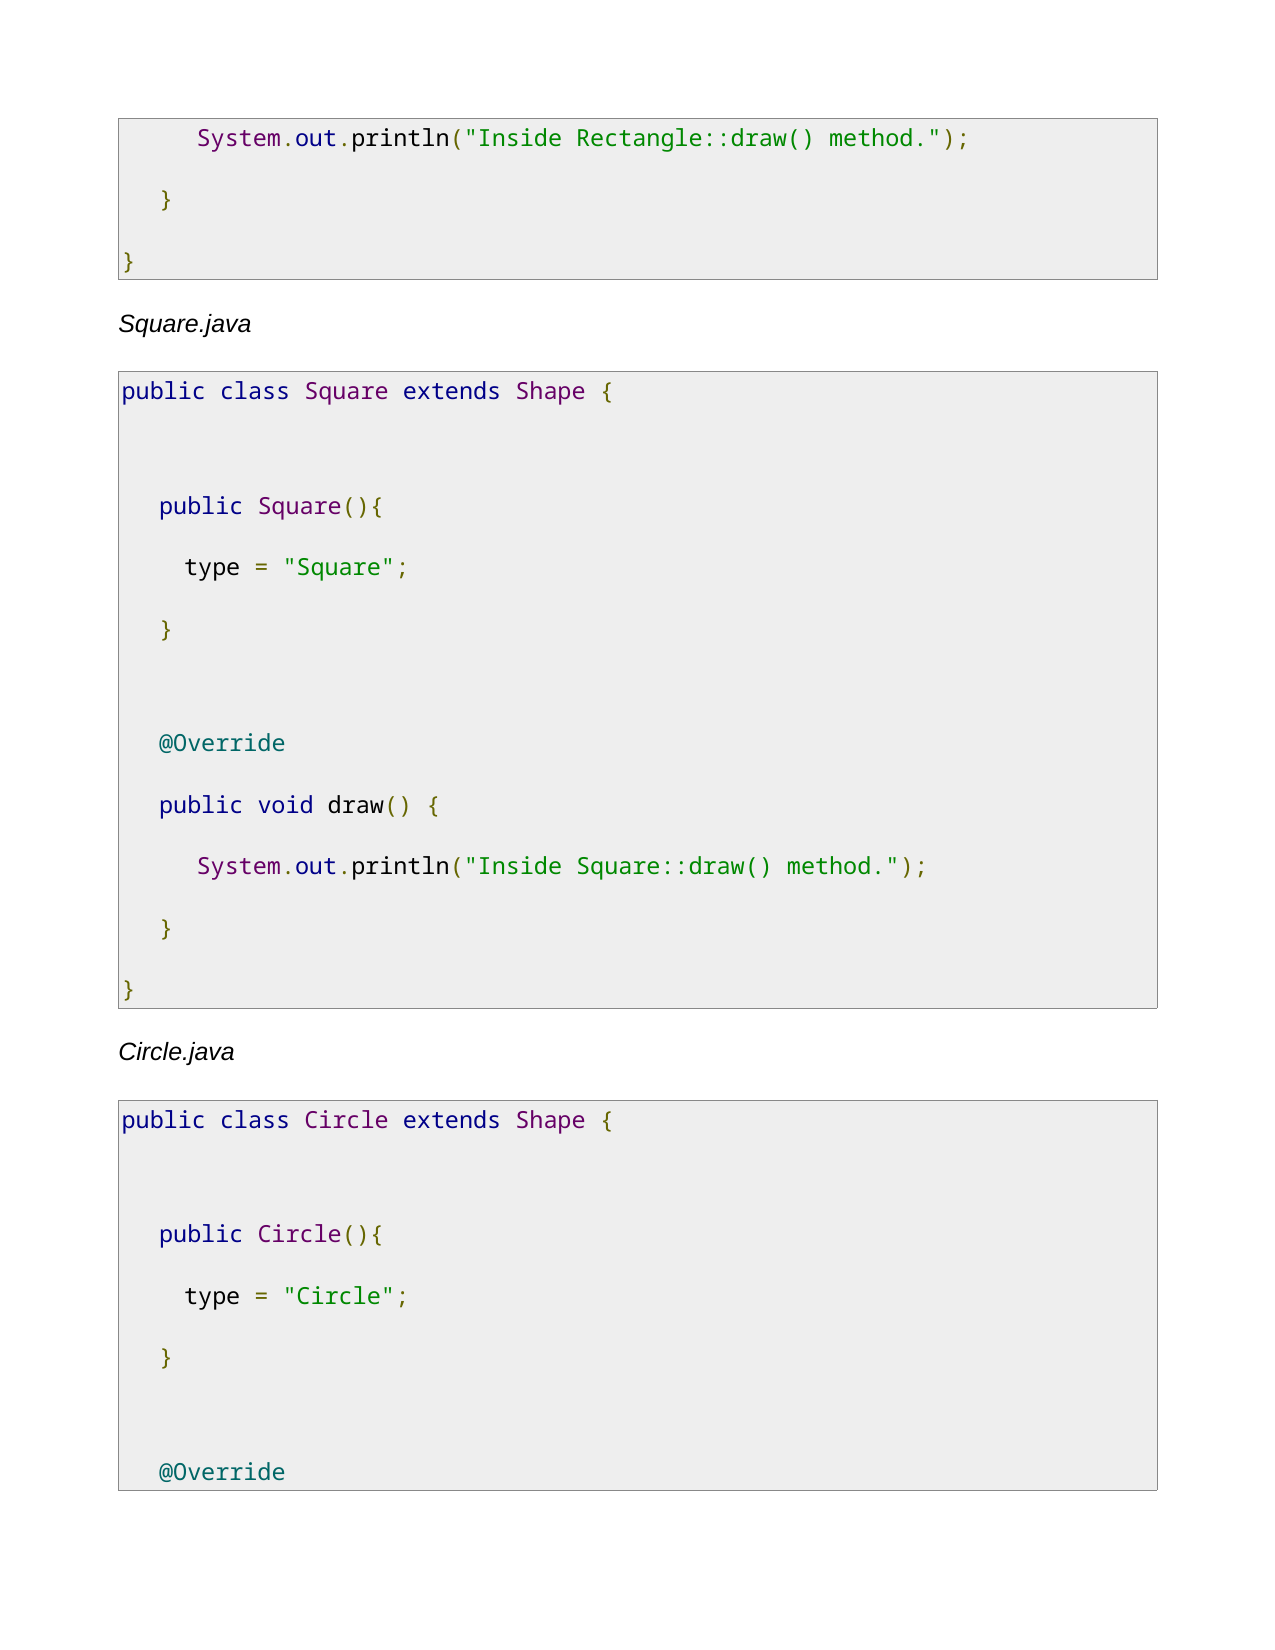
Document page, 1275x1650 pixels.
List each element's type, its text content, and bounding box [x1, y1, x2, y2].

text } [119, 609, 1157, 644]
text public Circle(){ [119, 1214, 1157, 1249]
text public class Circle extends Shape { [119, 1101, 1157, 1135]
text } [119, 908, 1157, 943]
text } [119, 179, 1157, 215]
text public class Square extends Shape { [119, 372, 1157, 407]
text @Override [119, 723, 1157, 759]
text public void draw() { [119, 785, 1157, 820]
text type = "Square"; [119, 547, 1157, 583]
text } [119, 969, 1157, 1008]
text System.out.println("Inside Square::draw() method."); [119, 846, 1157, 882]
text Square.java [118, 309, 1157, 338]
text @Override [119, 1452, 1157, 1490]
text type = "Circle"; [119, 1276, 1157, 1311]
text } [119, 1337, 1157, 1372]
text public Square(){ [119, 486, 1157, 521]
text } [119, 241, 1157, 279]
text System.out.println("Inside Rectangle::draw() method."); [119, 119, 1157, 153]
text Circle.java [118, 1037, 1157, 1066]
